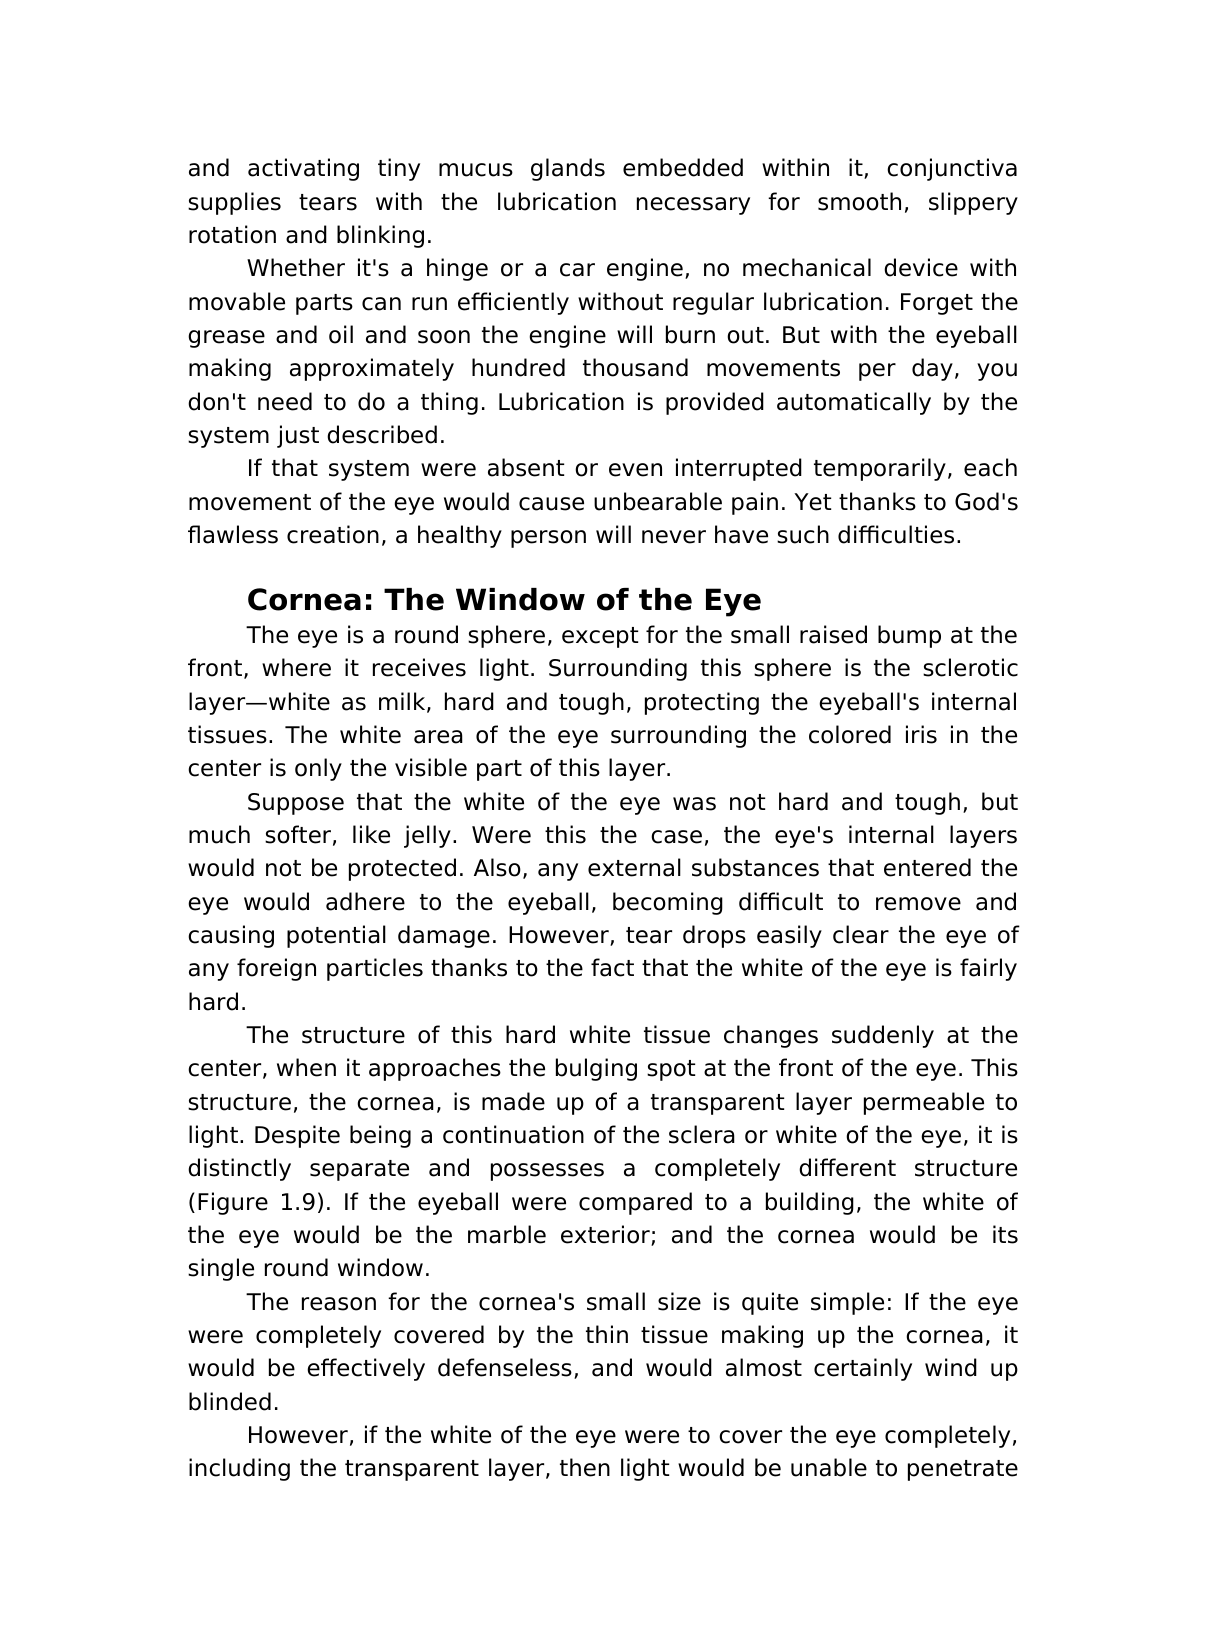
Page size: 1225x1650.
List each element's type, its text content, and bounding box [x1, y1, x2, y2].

text Cornea: The Window of the Eye [187, 583, 1020, 617]
text The eye is a round sphere, except for the small raised bump at the front, where it receives light. Surrounding this sphere is the sclerotic layer—white as milk, hard and tough, protecting the eyeball's internal tissues. The white area of the eye surrounding the colored iris in the center is only the visible part of this layer. [187, 617, 1020, 783]
text However, if the white of the eye were to cover the eye completely, including the transparent layer, then light would be unable to penetrate [187, 1417, 1020, 1483]
text The structure of this hard white tissue changes suddenly at the center, when it approaches the bulging spot at the front of the eye. This structure, the cornea, is made up of a transparent layer permeable to light. Despite being a continuation of the sclera or white of the eye, it is distinctly separate and possesses a completely different structure (Figure 1.9). If the eyeball were compared to a building, the white of the eye would be the marble exterior; and the cornea would be its single round window. [187, 1017, 1020, 1283]
text The reason for the cornea's small size is quite simple: If the eye were completely covered by the thin tissue making up the cornea, it would be effectively defenseless, and would almost certainly wind up blinded. [187, 1283, 1020, 1417]
text and activating tiny mucus glands embedded within it, conjunctiva supplies tears with the lubrication necessary for smooth, slippery rotation and blinking. [187, 150, 1020, 250]
text Whether it's a hinge or a car engine, no mechanical device with movable parts can run efficiently without regular lubrication. Forget the grease and oil and soon the engine will burn out. But with the eyeball making approximately hundred thousand movements per day, you don't need to do a thing. Lubrication is provided automatically by the system just described. [187, 250, 1020, 450]
text If that system were absent or even interrupted temporarily, each movement of the eye would cause unbearable pain. Yet thanks to God's flawless creation, a healthy person will never have such difficulties. [187, 450, 1020, 550]
text Suppose that the white of the eye was not hard and tough, but much softer, like jelly. Were this the case, the eye's internal layers would not be protected. Also, any external substances that entered the eye would adhere to the eyeball, becoming difficult to remove and causing potential damage. However, tear drops easily clear the eye of any foreign particles thanks to the fact that the white of the eye is fairly hard. [187, 783, 1020, 1017]
